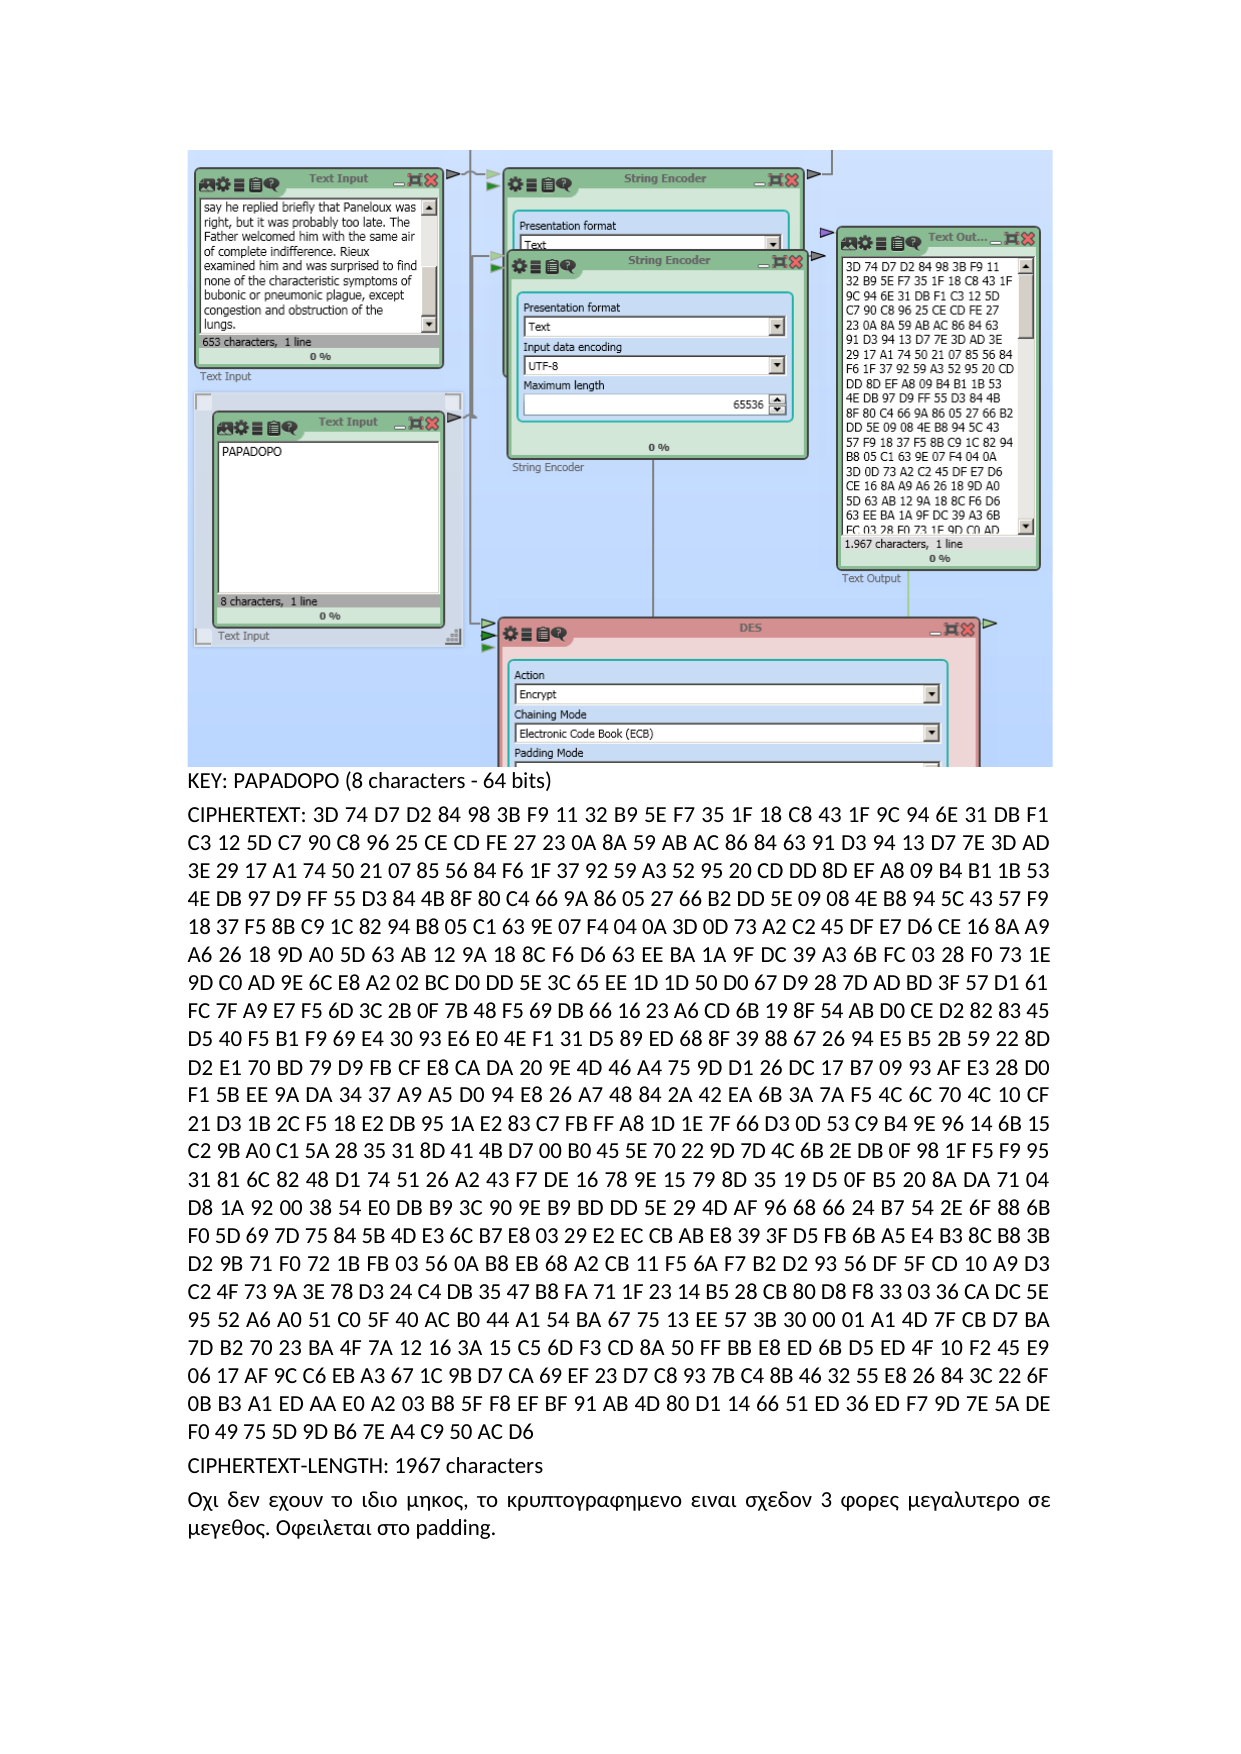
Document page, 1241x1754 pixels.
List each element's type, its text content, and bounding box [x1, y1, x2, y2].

text Οχι δεν εχουν το ιδιο μηκος, το κρυπτογραφημενο ειναι σχεδον 3 φορες μεγαλυτερο σε μεγεθος. Οφειλεται στο padding. [187, 1485, 1053, 1541]
text KEY: PAPADOPO (8 characters - 64 bits) [187, 767, 1053, 794]
text CIPHERTEXT: 3D 74 D7 D2 84 98 3B F9 11 32 B9 5E F7 35 1F 18 C8 43 1F 9C 94 6E 31 DB F1 C3 12 5D C7 90 C8 96 25 CE CD FE 27 23 0A 8A 59 AB AC 86 84 63 91 D3 94 13 D7 7E 3D AD 3E 29 17 A1 74 50 21 07 85 56 84 F6 1F 37 92 59 A3 52 95 20 CD DD 8D EF A8 09 B4 B1 1B 53 4E DB 97 D9 FF 55 D3 84 4B 8F 80 C4 66 9A 86 05 27 66 B2 DD 5E 09 08 4E B8 94 5C 43 57 F9 18 37 F5 8B C9 1C 82 94 B8 05 C1 63 9E 07 F4 04 0A 3D 0D 73 A2 C2 45 DF E7 D6 CE 16 8A A9 A6 26 18 9D A0 5D 63 AB 12 9A 18 8C F6 D6 63 EE BA 1A 9F DC 39 A3 6B FC 03 28 F0 73 1E 9D C0 AD 9E 6C E8 A2 02 BC D0 DD 5E 3C 65 EE 1D 1D 50 D0 67 D9 28 7D AD BD 3F 57 D1 61 FC 7F A9 E7 F5 6D 3C 2B 0F 7B 48 F5 69 DB 66 16 23 A6 CD 6B 19 8F 54 AB D0 CE D2 82 83 45 D5 40 F5 B1 F9 69 E4 30 93 E6 E0 4E F1 31 D5 89 ED 68 8F 39 88 67 26 94 E5 B5 2B 59 22 8D D2 E1 70 BD 79 D9 FB CF E8 CA DA 20 9E 4D 46 A4 75 9D D1 26 DC 17 B7 09 93 AF E3 28 D0 F1 5B EE 9A DA 34 37 A9 A5 D0 94 E8 26 A7 48 84 2A 42 EA 6B 3A 7A F5 4C 6C 70 4C 10 CF 21 D3 1B 2C F5 18 E2 DB 95 1A E2 83 C7 FB FF A8 1D 1E 7F 66 D3 0D 53 C9 B4 9E 96 14 6B 15 C2 9B A0 C1 5A 28 35 31 8D 41 4B D7 00 B0 45 5E 70 22 9D 7D 4C 6B 2E DB 0F 98 1F F5 F9 95 31 81 6C 82 48 D1 74 51 26 A2 43 F7 DE 16 78 9E 15 79 8D 35 19 D5 0F B5 20 8A DA 71 04 D8 1A 92 00 38 54 E0 DB B9 3C 90 9E B9 BD DD 5E 29 4D AF 96 68 66 24 B7 54 2E 6F 88 6B F0 5D 69 7D 75 84 5B 4D E3 6C B7 E8 03 29 E2 EC CB AB E8 39 3F D5 FB 6B A5 E4 B3 8C B8 3B D2 9B 71 F0 72 1B FB 03 56 0A B8 EB 68 A2 CB 11 F5 6A F7 B2 D2 93 56 DF 5F CD 10 A9 D3 C2 4F 73 9A 3E 78 D3 24 C4 DB 35 47 B8 FA 71 1F 23 14 B5 28 CB 80 D8 F8 33 03 36 CA DC 5E 95 52 A6 A0 51 C0 5F 40 AC B0 44 A1 54 BA 67 75 13 EE 57 3B 30 00 01 A1 4D 7F CB D7 BA 7D B2 70 23 BA 4F 7A 12 16 3A 15 C5 6D F3 CD 8A 50 FF BB E8 ED 6B D5 ED 4F 10 F2 45 E9 06 17 AF 9C C6 EB A3 67 1C 9B D7 CA 69 EF 23 D7 C8 93 7B C4 8B 46 32 55 E8 26 84 3C 22 6F 0B B3 A1 ED AA E0 A2 03 B8 5F F8 EF BF 91 AB 4D 80 D1 14 66 51 ED 36 ED F7 9D 7E 5A DE F0 49 75 5D 9D B6 7E A4 C9 50 AC D6 [187, 800, 1053, 1445]
text CIPHERTEXT-LENGTH: 1967 characters [187, 1451, 1053, 1479]
